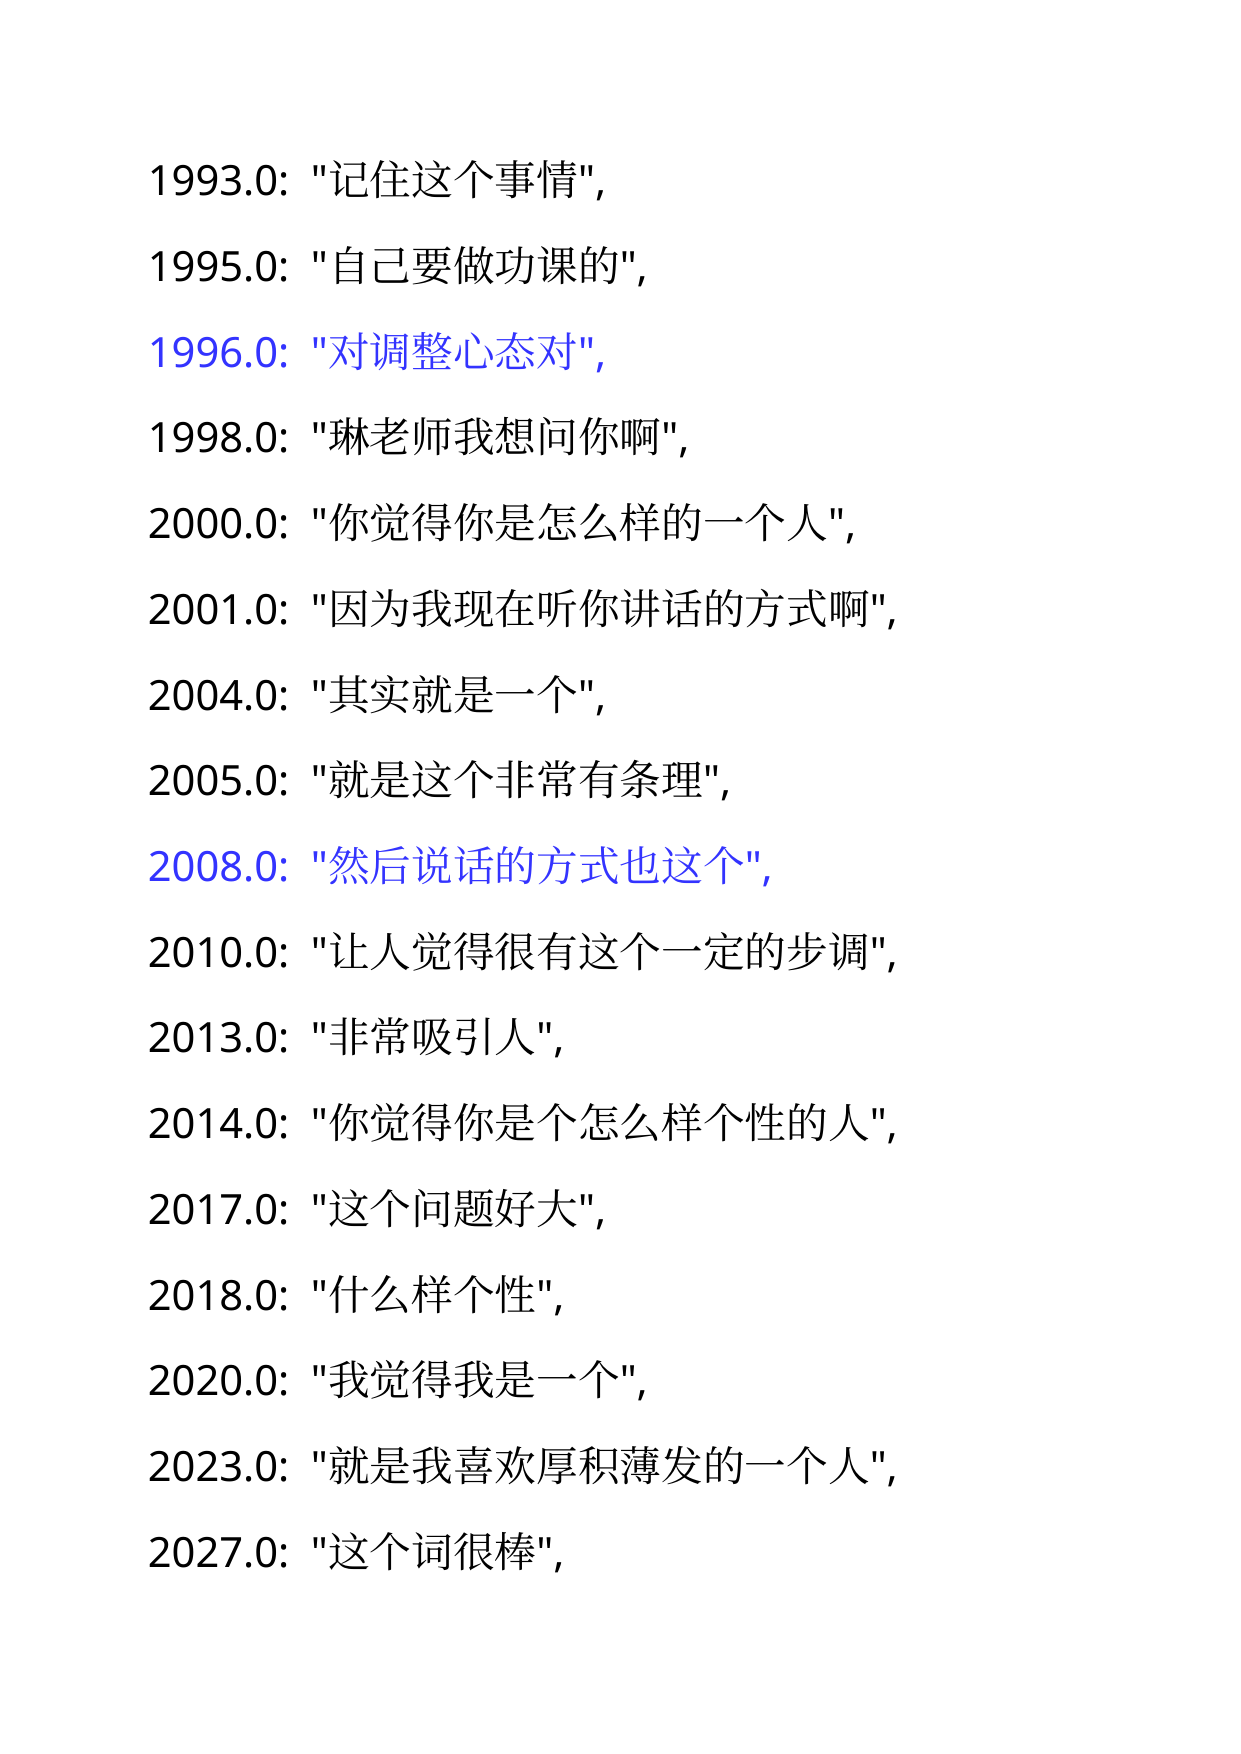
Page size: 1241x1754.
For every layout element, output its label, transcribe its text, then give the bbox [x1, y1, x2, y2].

text 2018.0: "什么样个性", [148, 1262, 1093, 1322]
text 1995.0: "自己要做功课的", [148, 233, 1093, 293]
text 2005.0: "就是这个非常有条理", [148, 748, 1093, 808]
text 1998.0: "琳老师我想问你啊", [148, 405, 1093, 465]
text 2014.0: "你觉得你是个怎么样个性的人", [148, 1091, 1093, 1151]
text 2020.0: "我觉得我是一个", [148, 1348, 1093, 1408]
text 2023.0: "就是我喜欢厚积薄发的一个人", [148, 1433, 1093, 1494]
text 2017.0: "这个问题好大", [148, 1176, 1093, 1236]
text 2013.0: "非常吸引人", [148, 1005, 1093, 1065]
text 2010.0: "让人觉得很有这个一定的步调", [148, 919, 1093, 979]
text 1996.0: "对调整心态对", [148, 319, 1093, 379]
text 2000.0: "你觉得你是怎么样的一个人", [148, 491, 1093, 551]
text 2004.0: "其实就是一个", [148, 662, 1093, 722]
text 2027.0: "这个词很棒", [148, 1519, 1093, 1579]
text 2008.0: "然后说话的方式也这个", [148, 833, 1093, 893]
text 1993.0: "记住这个事情", [148, 148, 1093, 208]
text 2001.0: "因为我现在听你讲话的方式啊", [148, 576, 1093, 636]
